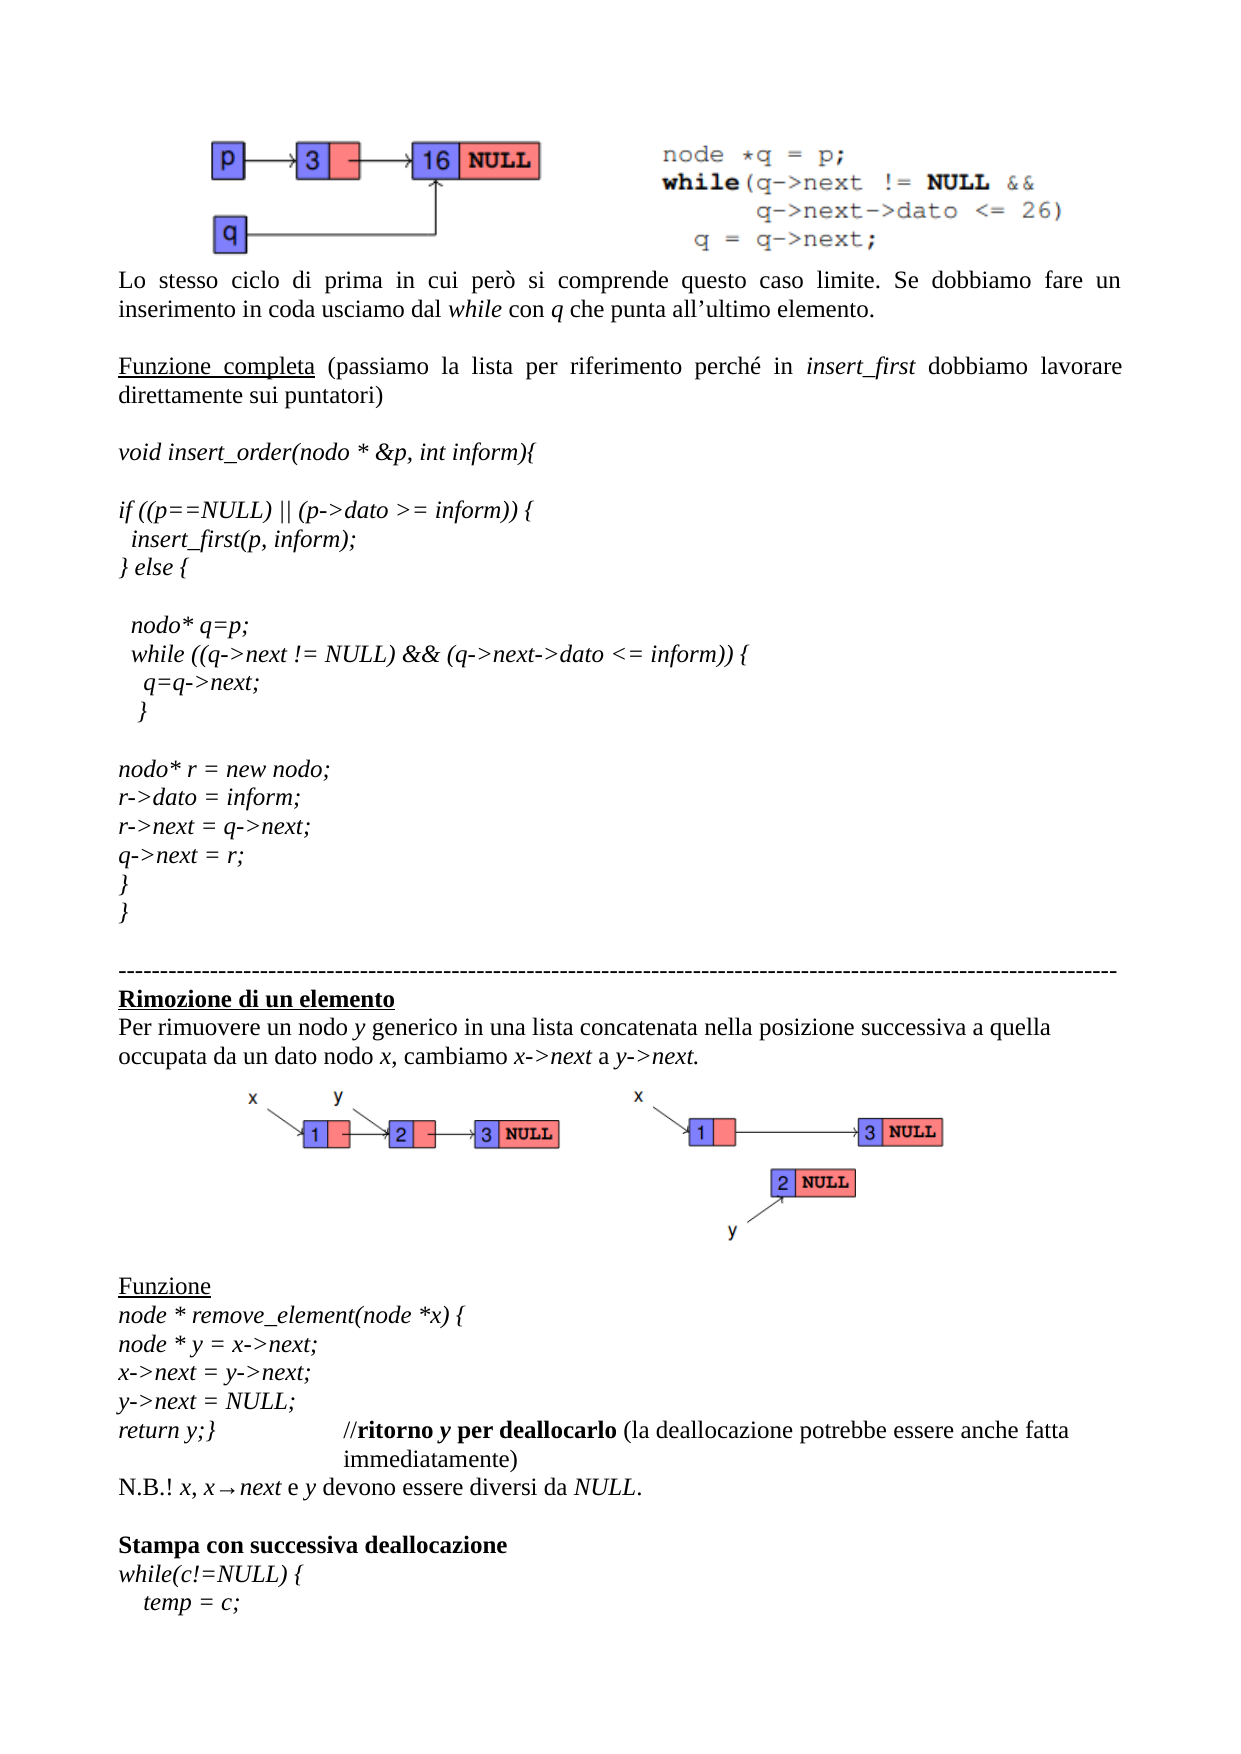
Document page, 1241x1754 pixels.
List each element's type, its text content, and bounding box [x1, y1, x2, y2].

picture [149, 120, 1069, 265]
text while ((q->next != NULL) && (q->next->dato <= inform)) { [118, 639, 1122, 667]
text Per rimuovere un nodo y generico in una lista concatenata nella posizione successiva a quella [118, 1012, 1122, 1041]
text if ((p==NULL) || (p->dato >= inform)) { [118, 495, 1122, 524]
text occupata da un dato nodo x, cambiamo x->next a y->next. [118, 1041, 1122, 1070]
text while(c!=NULL) { [118, 1559, 1122, 1587]
text node * remove_element(node *x) { [118, 1300, 1122, 1329]
text r->next = q->next; [118, 811, 1122, 840]
text q->next = r; [118, 840, 1122, 869]
text x->next = y->next; [118, 1357, 1122, 1386]
text Funzione [118, 1271, 1122, 1300]
text node * y = x->next; [118, 1329, 1122, 1357]
text } [118, 897, 1122, 926]
text } [118, 696, 1122, 725]
text insert_first(p, inform); [118, 524, 1122, 552]
text r->dato = inform; [118, 782, 1122, 811]
text nodo* r = new nodo; [118, 754, 1122, 782]
text ------------------------------------------------------------------------------------------------------------------------ [118, 955, 1122, 984]
text Lo stesso ciclo di prima in cui però si comprende questo caso limite. Se dobbiamo fare un inserimento in coda usciamo dal while con q che punta all’ultimo elemento. [118, 118, 1122, 322]
text return y;} //ritorno y per deallocarlo (la deallocazione potrebbe essere anche fatta immediatamente) [118, 1415, 1122, 1472]
text } else { [118, 552, 1122, 581]
text N.B.! x, x→next e y devono essere diversi da NULL. [118, 1472, 1122, 1501]
text } [118, 869, 1122, 897]
text nodo* q=p; [118, 610, 1122, 639]
text Rimozione di un elemento [118, 984, 1122, 1012]
text q=q->next; [118, 667, 1122, 696]
picture [231, 1076, 950, 1248]
text Stampa con successiva deallocazione [118, 1530, 1122, 1559]
text void insert_order(nodo * &p, int inform){ [118, 437, 1122, 466]
text y->next = NULL; [118, 1386, 1122, 1415]
text Funzione completa (passiamo la lista per riferimento perché in insert_first dobbiamo lavorare direttamente sui puntatori) [118, 351, 1122, 409]
text temp = c; [118, 1587, 1122, 1616]
